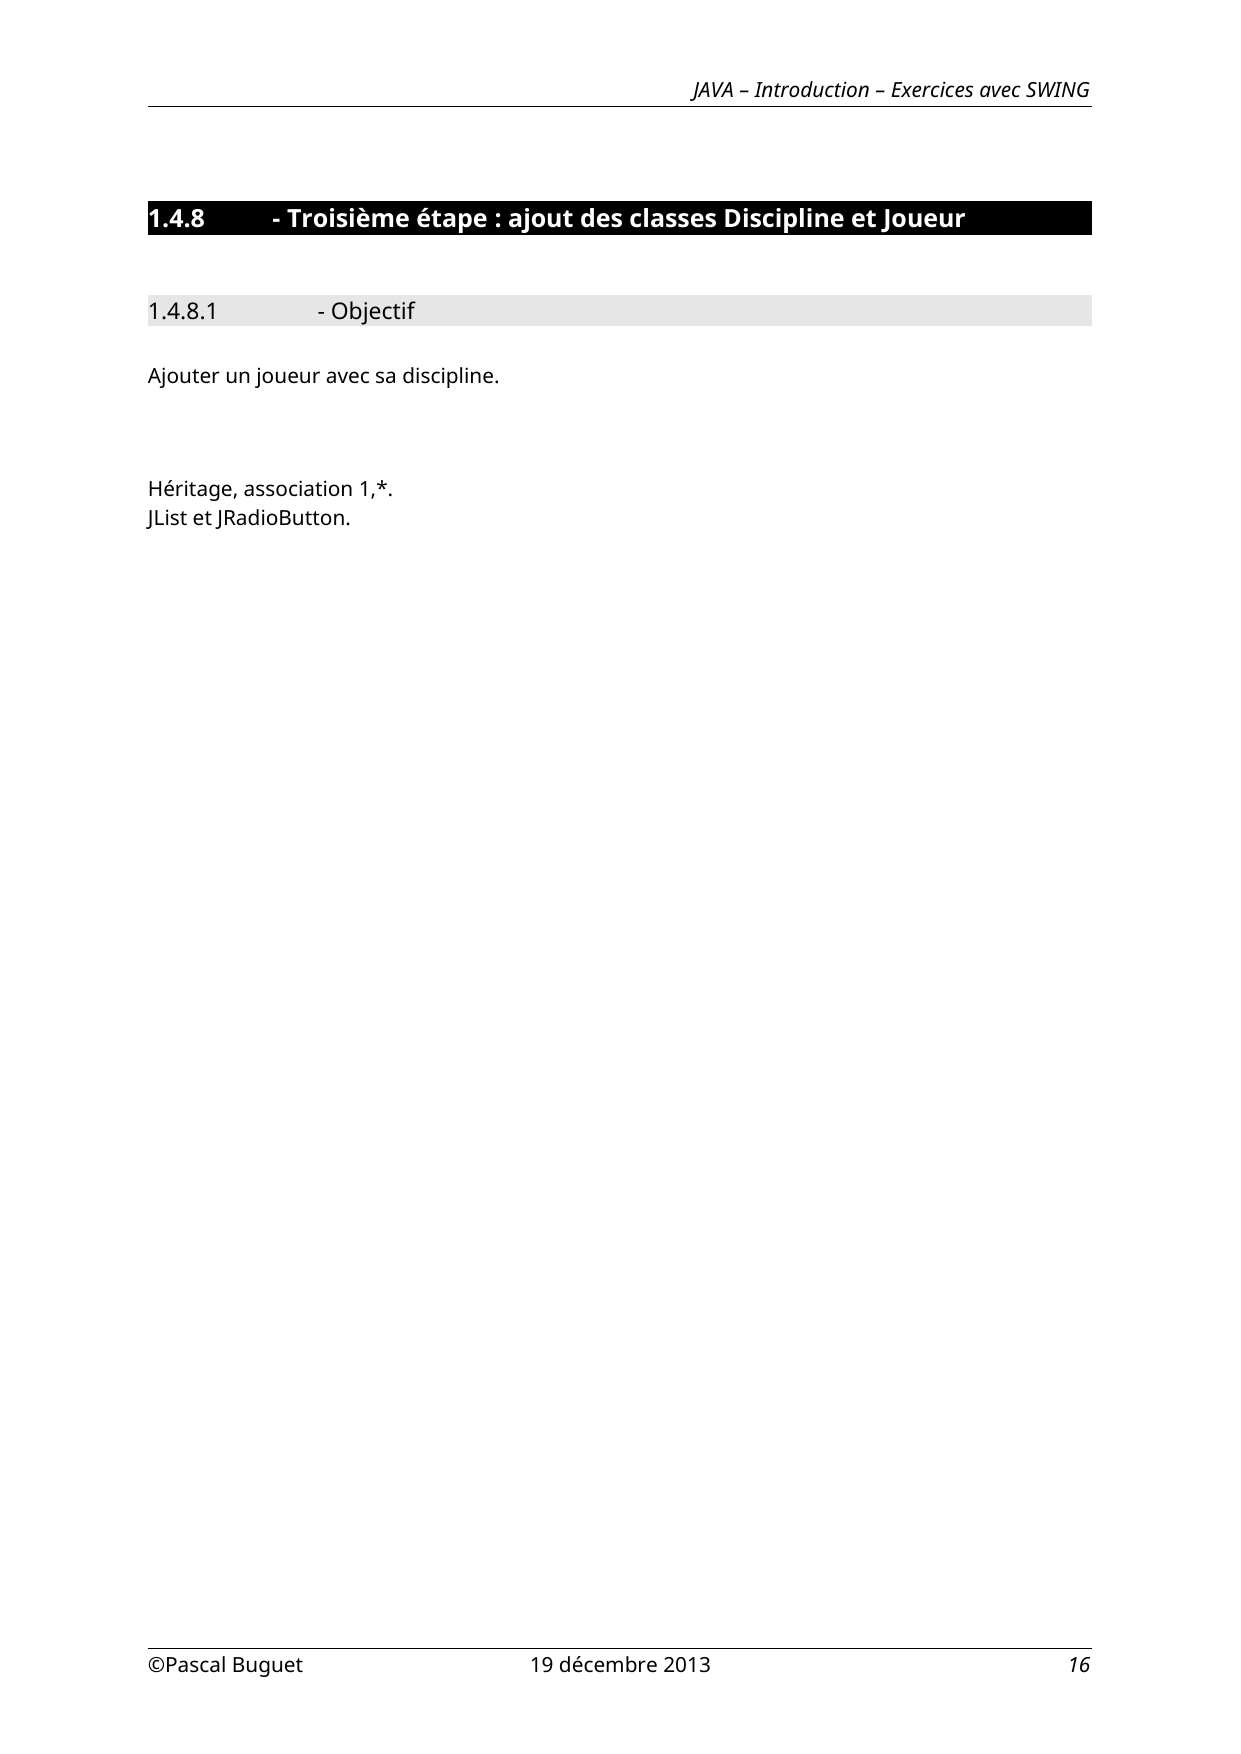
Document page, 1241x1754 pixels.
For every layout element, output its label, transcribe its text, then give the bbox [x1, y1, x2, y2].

text JList et JRadioButton. [148, 503, 1092, 531]
subtitle - Objectif [148, 295, 1092, 326]
text Ajouter un joueur avec sa discipline. [148, 361, 1092, 389]
text Héritage, association 1,*. [148, 474, 1092, 503]
subtitle - Troisième étape : ajout des classes Discipline et Joueur [148, 201, 1092, 235]
